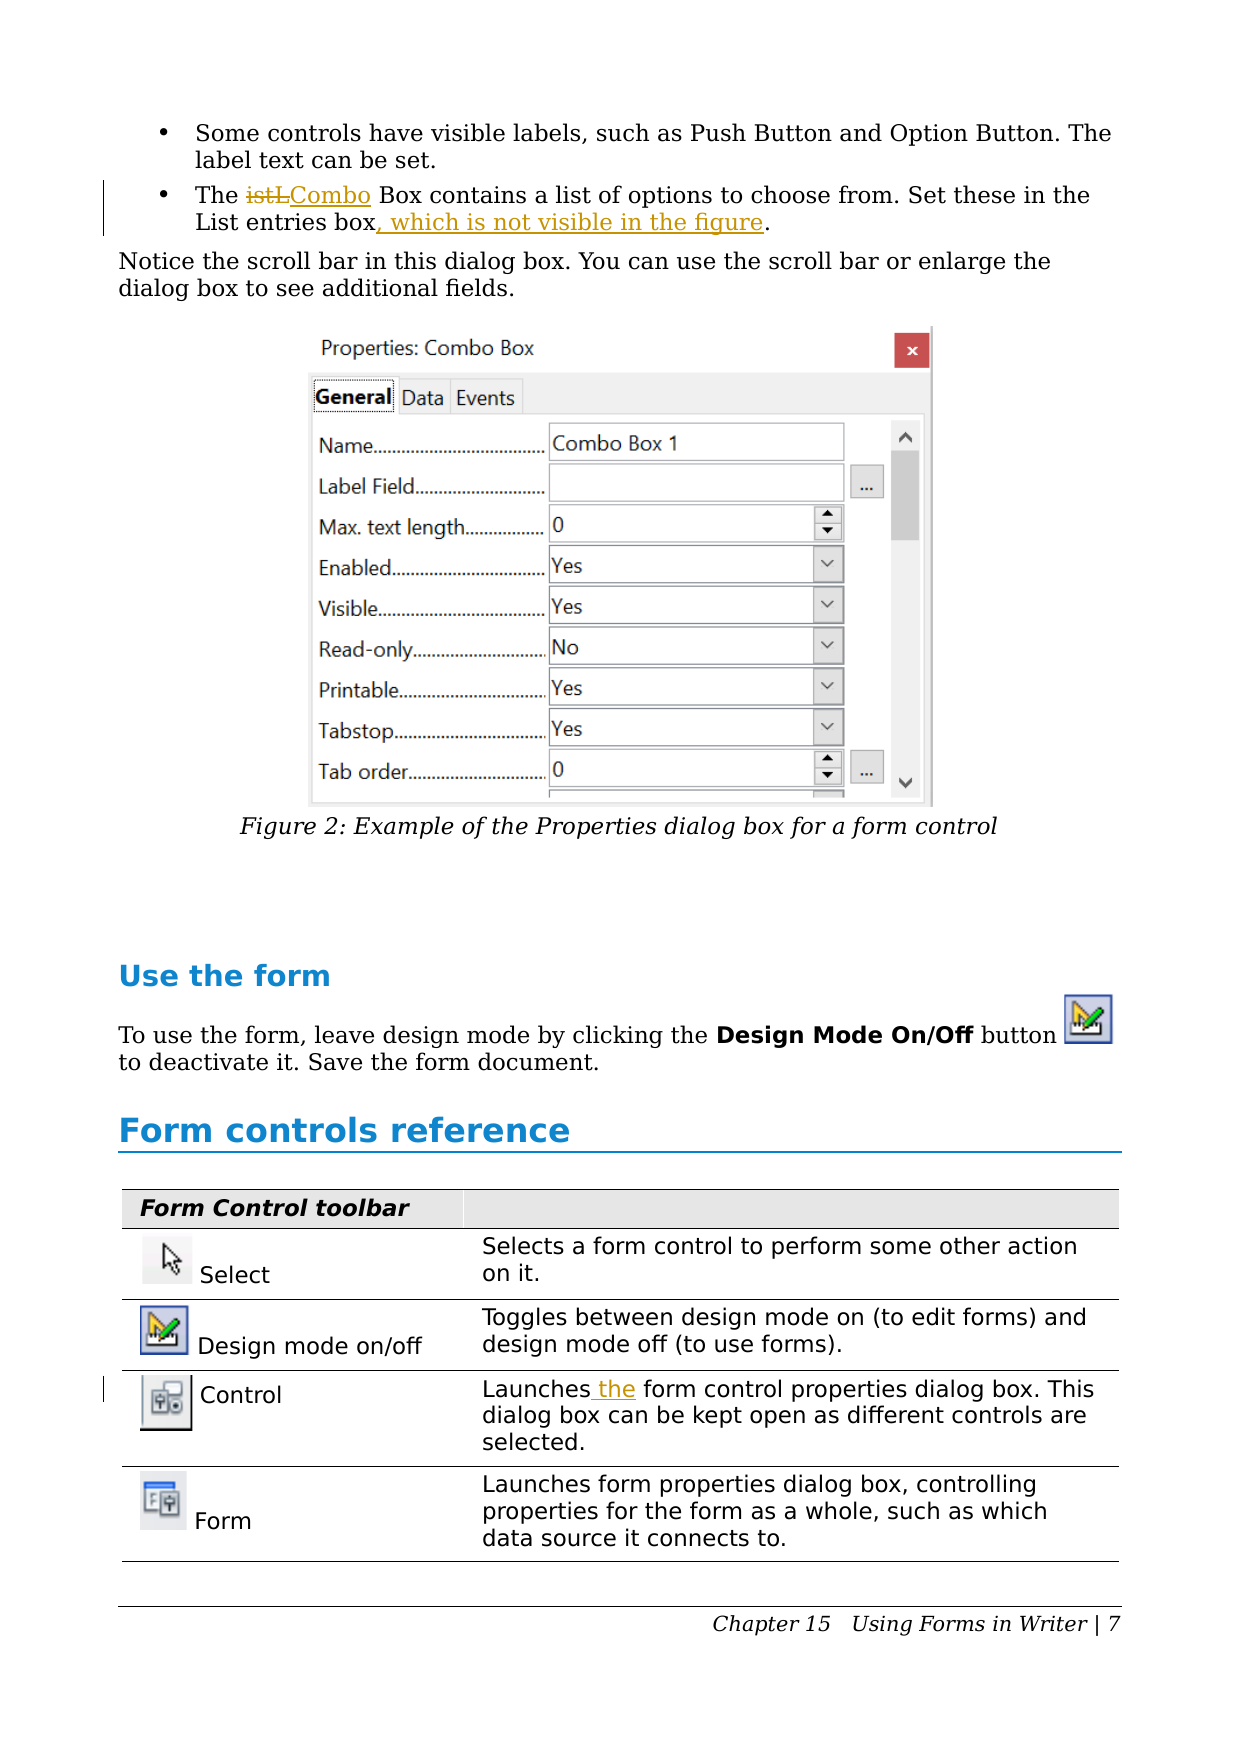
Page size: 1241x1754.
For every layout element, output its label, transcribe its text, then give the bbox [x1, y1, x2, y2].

table_cell Selects a form control to perform some other action on it. [464, 1229, 1119, 1299]
text Notice the scroll bar in this dialog box. You can use the scroll bar or enlarge the dialog box to see additional fields. [118, 248, 1122, 302]
table_cell Toggles between design mode on (to edit forms) and design mode off (to use forms). [464, 1300, 1119, 1370]
table_header [464, 1190, 1119, 1228]
picture [140, 1471, 187, 1530]
subtitle Use the form [118, 960, 1122, 994]
text To use the form, leave design mode by clicking the Design Mode On/Off button to deactivate it. Save the form document. [118, 994, 1122, 1076]
table_cell Control [122, 1371, 463, 1466]
table_cell Design mode on/off [122, 1300, 463, 1370]
picture [140, 1304, 191, 1355]
subtitle Form controls reference [118, 1112, 1122, 1151]
table_header Form Control toolbar [122, 1190, 463, 1228]
list Some controls have visible labels, such as Push Button and Option Button. The label text can be set. [156, 118, 1122, 174]
table_cell Launches the form control properties dialog box. This dialog box can be kept open as different controls are selected. [464, 1371, 1119, 1466]
table_cell Form [122, 1467, 463, 1561]
picture [308, 326, 933, 807]
picture [142, 1233, 193, 1284]
picture [140, 1375, 193, 1431]
text Figure 2: Example of the Properties dialog box for a form control [214, 813, 1026, 840]
picture [1064, 993, 1115, 1044]
list The Combo Box contains a list of options to choose from. Set these in the List entries box, which is not visible in the figure. [156, 180, 1122, 236]
table_cell Launches form properties dialog box, controlling properties for the form as a whole, such as which data source it connects to. [464, 1467, 1119, 1561]
table_cell Select [122, 1229, 463, 1299]
